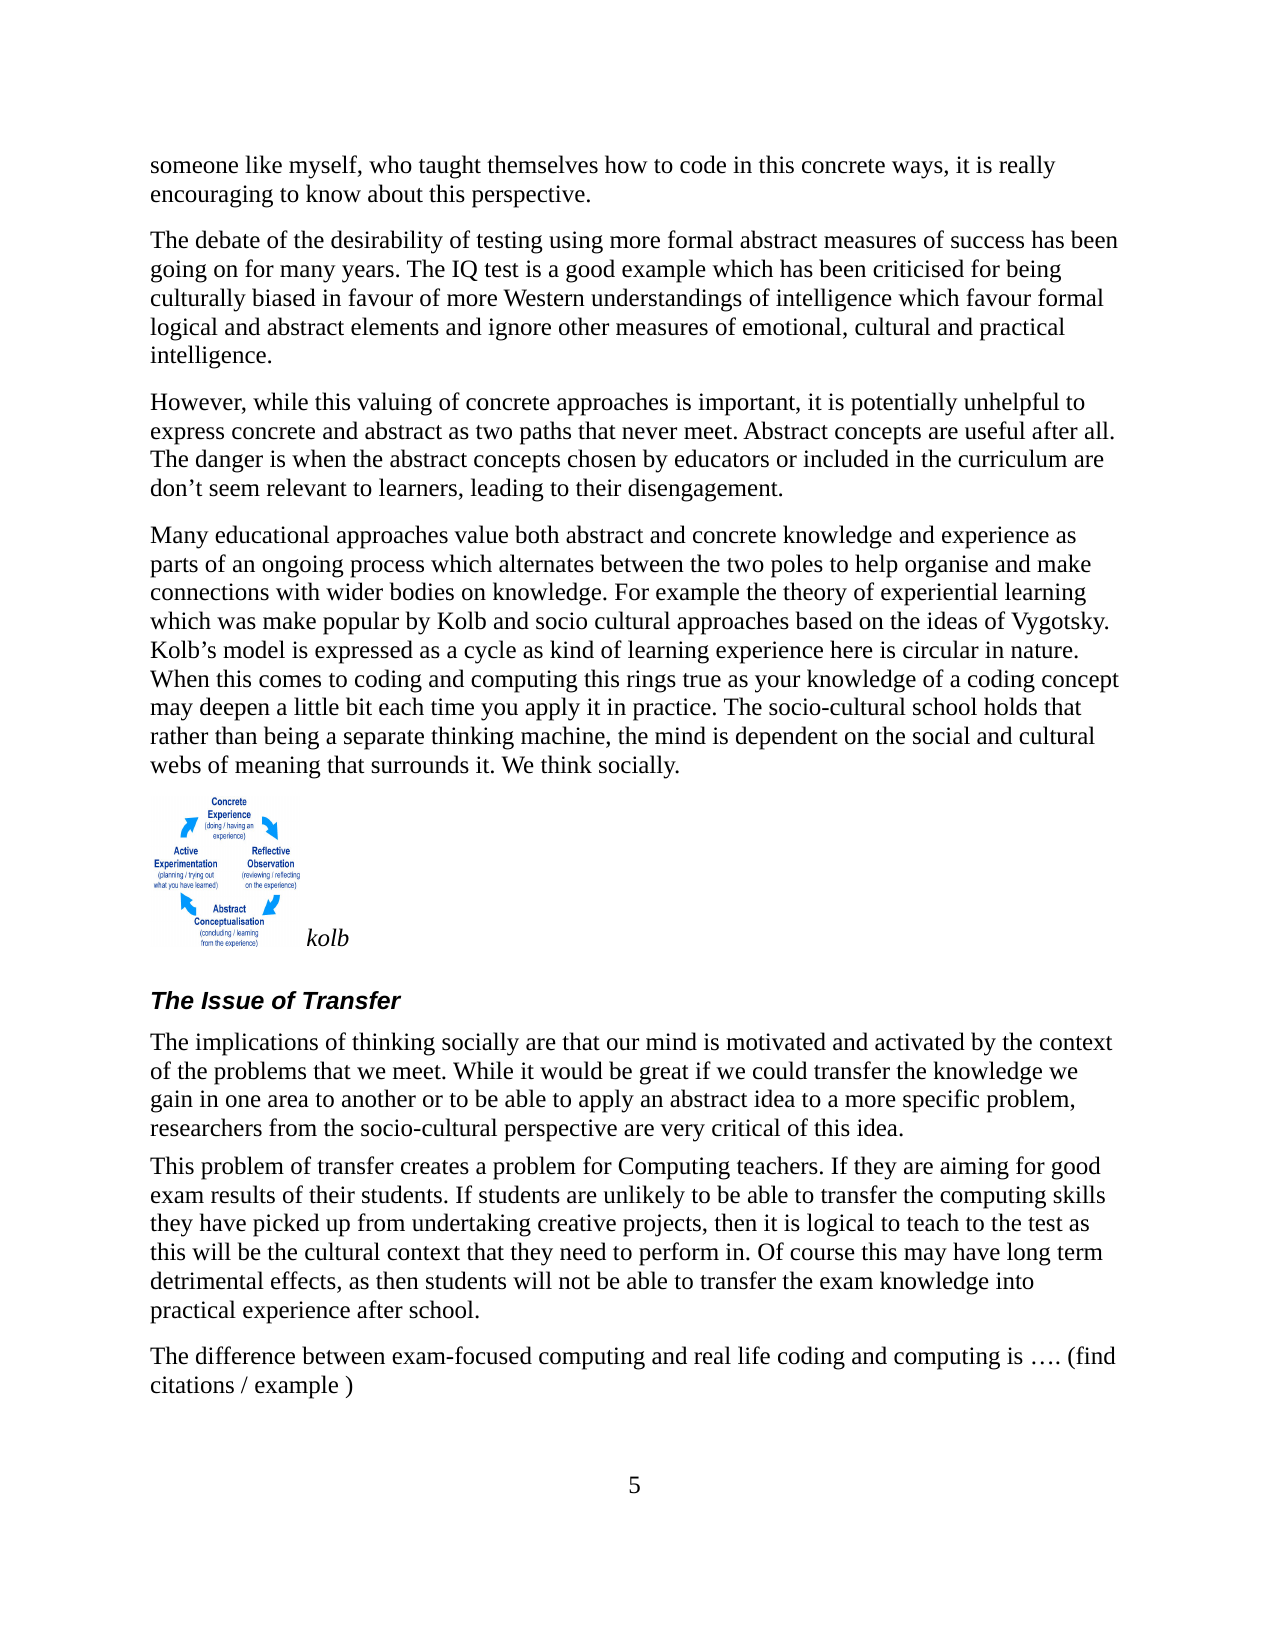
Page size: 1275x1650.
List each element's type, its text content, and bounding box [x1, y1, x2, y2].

picture [150, 796, 300, 947]
text However, while this valuing of concrete approaches is important, it is potentially unhelpful to express concrete and abstract as two paths that never meet. Abstract concepts are useful after all. The danger is when the abstract concepts chosen by educators or included in the curriculum are don’t seem relevant to learners, leading to their disengagement. [150, 387, 1125, 502]
text The difference between exam-focused computing and real life coding and computing is …. (find citations / example ) [150, 1341, 1125, 1399]
text The implications of thinking socially are that our mind is motivated and activated by the context of the problems that we meet. While it would be great if we could transfer the knowledge we gain in one area to another or to be able to apply an abstract idea to a more specific problem, researchers from the socio-cultural perspective are very critical of this idea. [150, 1027, 1125, 1142]
subtitle The Issue of Transfer [150, 986, 1125, 1014]
text someone like myself, who taught themselves how to code in this concrete ways, it is really encouraging to know about this perspective. [150, 150, 1125, 207]
text Many educational approaches value both abstract and concrete knowledge and experience as parts of an ongoing process which alternates between the two poles to help organise and make connections with wider bodies on knowledge. For example the theory of experiential learning which was make popular by Kolb and socio cultural approaches based on the ideas of Vygotsky. Kolb’s model is expressed as a cycle as kind of learning experience here is circular in nature. When this comes to coding and computing this rings true as your knowledge of a coding concept may deepen a little bit each time you apply it in practice. The socio-cultural school holds that rather than being a separate thinking machine, the mind is dependent on the social and cultural webs of meaning that surrounds it. We think socially. [150, 520, 1125, 779]
text The debate of the desirability of testing using more formal abstract measures of success has been going on for many years. The IQ test is a good example which has been criticised for being culturally biased in favour of more Western understandings of intelligence which favour formal logical and abstract elements and ignore other measures of emotional, cultural and practical intelligence. [150, 225, 1125, 369]
text kolb [150, 797, 1125, 952]
text This problem of transfer creates a problem for Computing teachers. If they are aiming for good exam results of their students. If students are unlikely to be able to transfer the computing skills they have picked up from undertaking creative projects, then it is logical to teach to the test as this will be the cultural context that they need to perform in. Of course this may have long term detrimental effects, as then students will not be able to transfer the exam knowledge into practical experience after school. [150, 1151, 1125, 1323]
